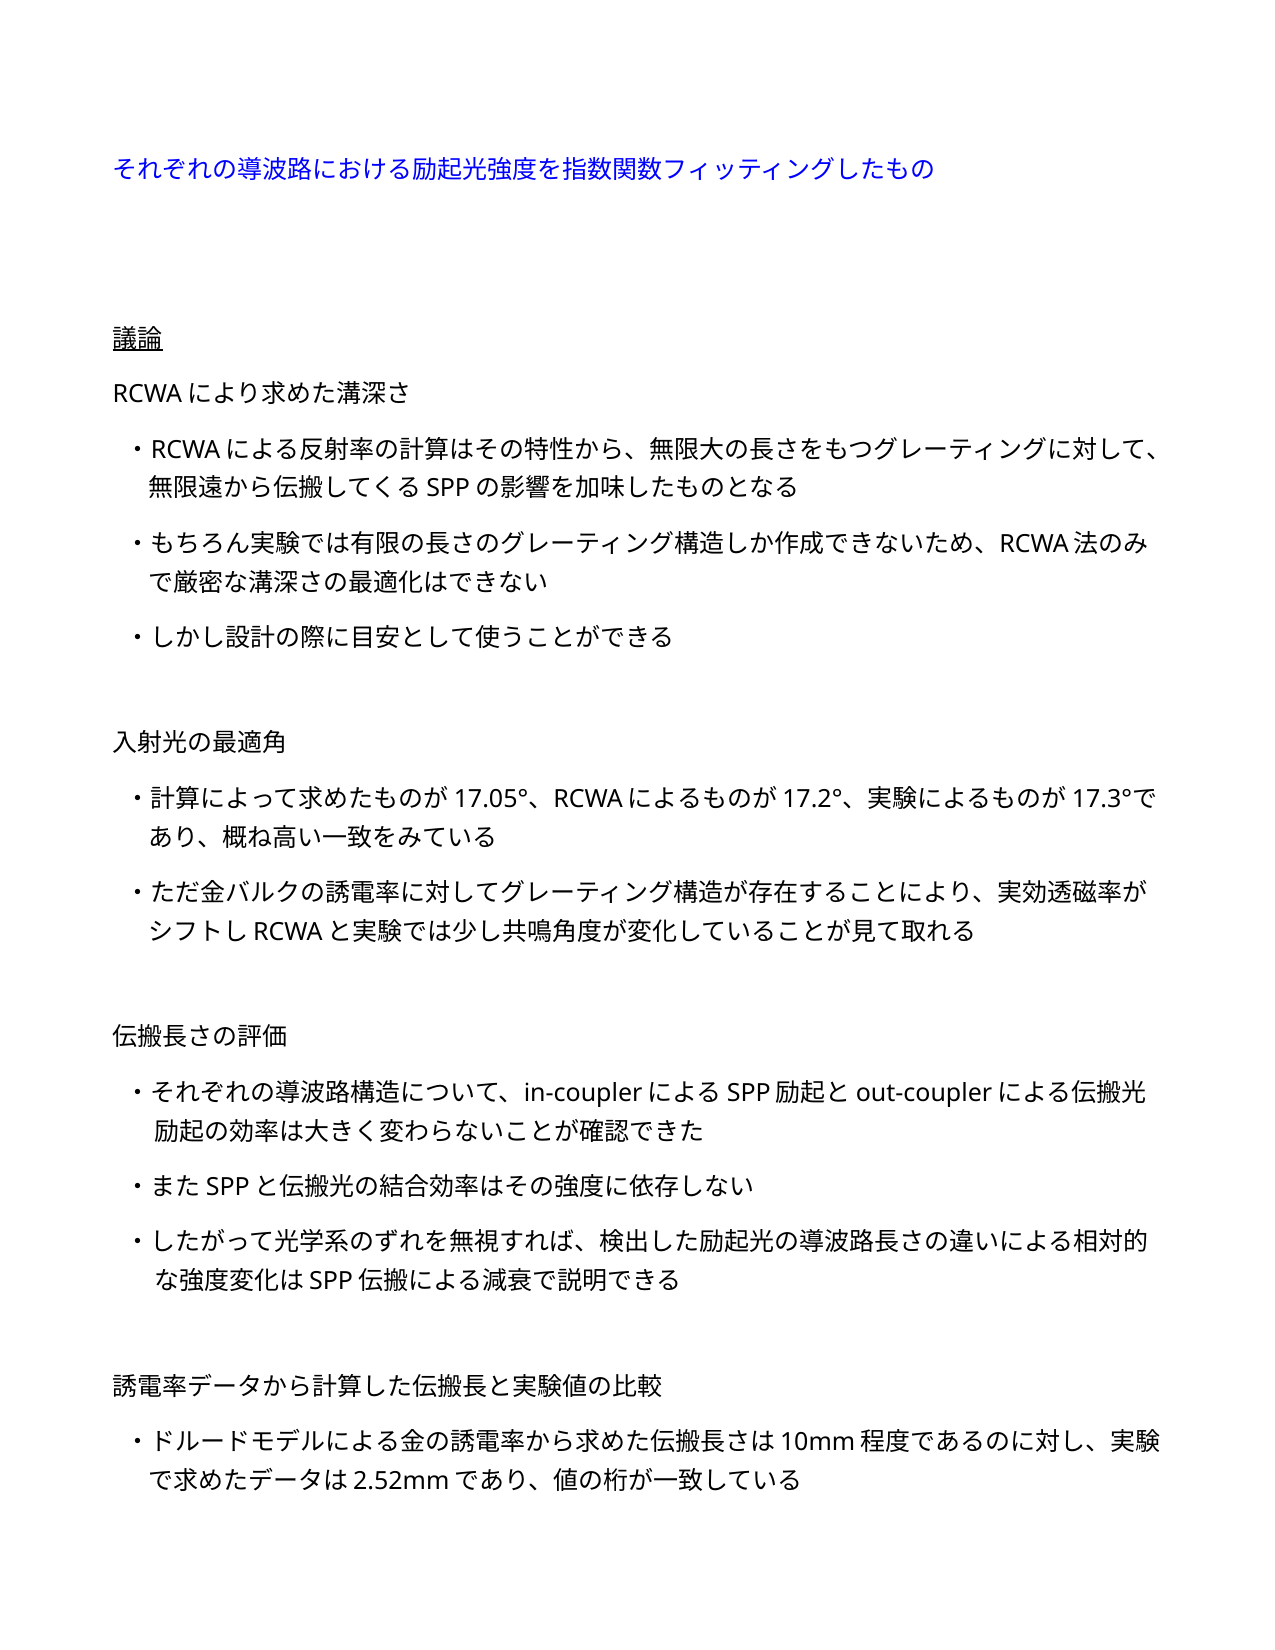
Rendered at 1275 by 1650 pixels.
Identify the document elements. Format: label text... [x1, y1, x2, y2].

text ・計算によって求めたものが17.05°、RCWAによるものが17.2°、実験によるものが17.3°であり、概ね高い一致をみている [112, 778, 1162, 853]
text それぞれの導波路における励起光強度を指数関数フィッティングしたもの [112, 150, 1162, 216]
text 入射光の最適角 [112, 723, 1162, 759]
text 議論 [112, 318, 1162, 354]
text 誘電率データから計算した伝搬長と実験値の比較 [112, 1366, 1162, 1402]
text ・ただ金バルクの誘電率に対してグレーティング構造が存在することにより、実効透磁率がシフトしRCWAと実験では少し共鳴角度が変化していることが見て取れる [112, 872, 1162, 947]
text RCWAにより求めた溝深さ [112, 374, 1162, 410]
text ・RCWAによる反射率の計算はその特性から、無限大の長さをもつグレーティングに対して、無限遠から伝搬してくるSPPの影響を加味したものとなる [112, 429, 1162, 504]
text ・またSPPと伝搬光の結合効率はその強度に依存しない [112, 1166, 1162, 1203]
text ・したがって光学系のずれを無視すれば、検出した励起光の導波路長さの違いによる相対的な強度変化はSPP伝搬による減衰で説明できる [112, 1222, 1162, 1297]
text ・ドルードモデルによる金の誘電率から求めた伝搬長さは10mm程度であるのに対し、実験で求めたデータは2.52mmであり、値の桁が一致している [112, 1421, 1162, 1496]
text ・しかし設計の際に目安として使うことができる [112, 617, 1162, 654]
text ・それぞれの導波路構造について、in-couplerによるSPP励起とout-couplerによる伝搬光励起の効率は大きく変わらないことが確認できた [112, 1072, 1162, 1147]
text 伝搬長さの評価 [112, 1017, 1162, 1053]
text ・もちろん実験では有限の長さのグレーティング構造しか作成できないため、RCWA法のみで厳密な溝深さの最適化はできない [112, 523, 1162, 598]
